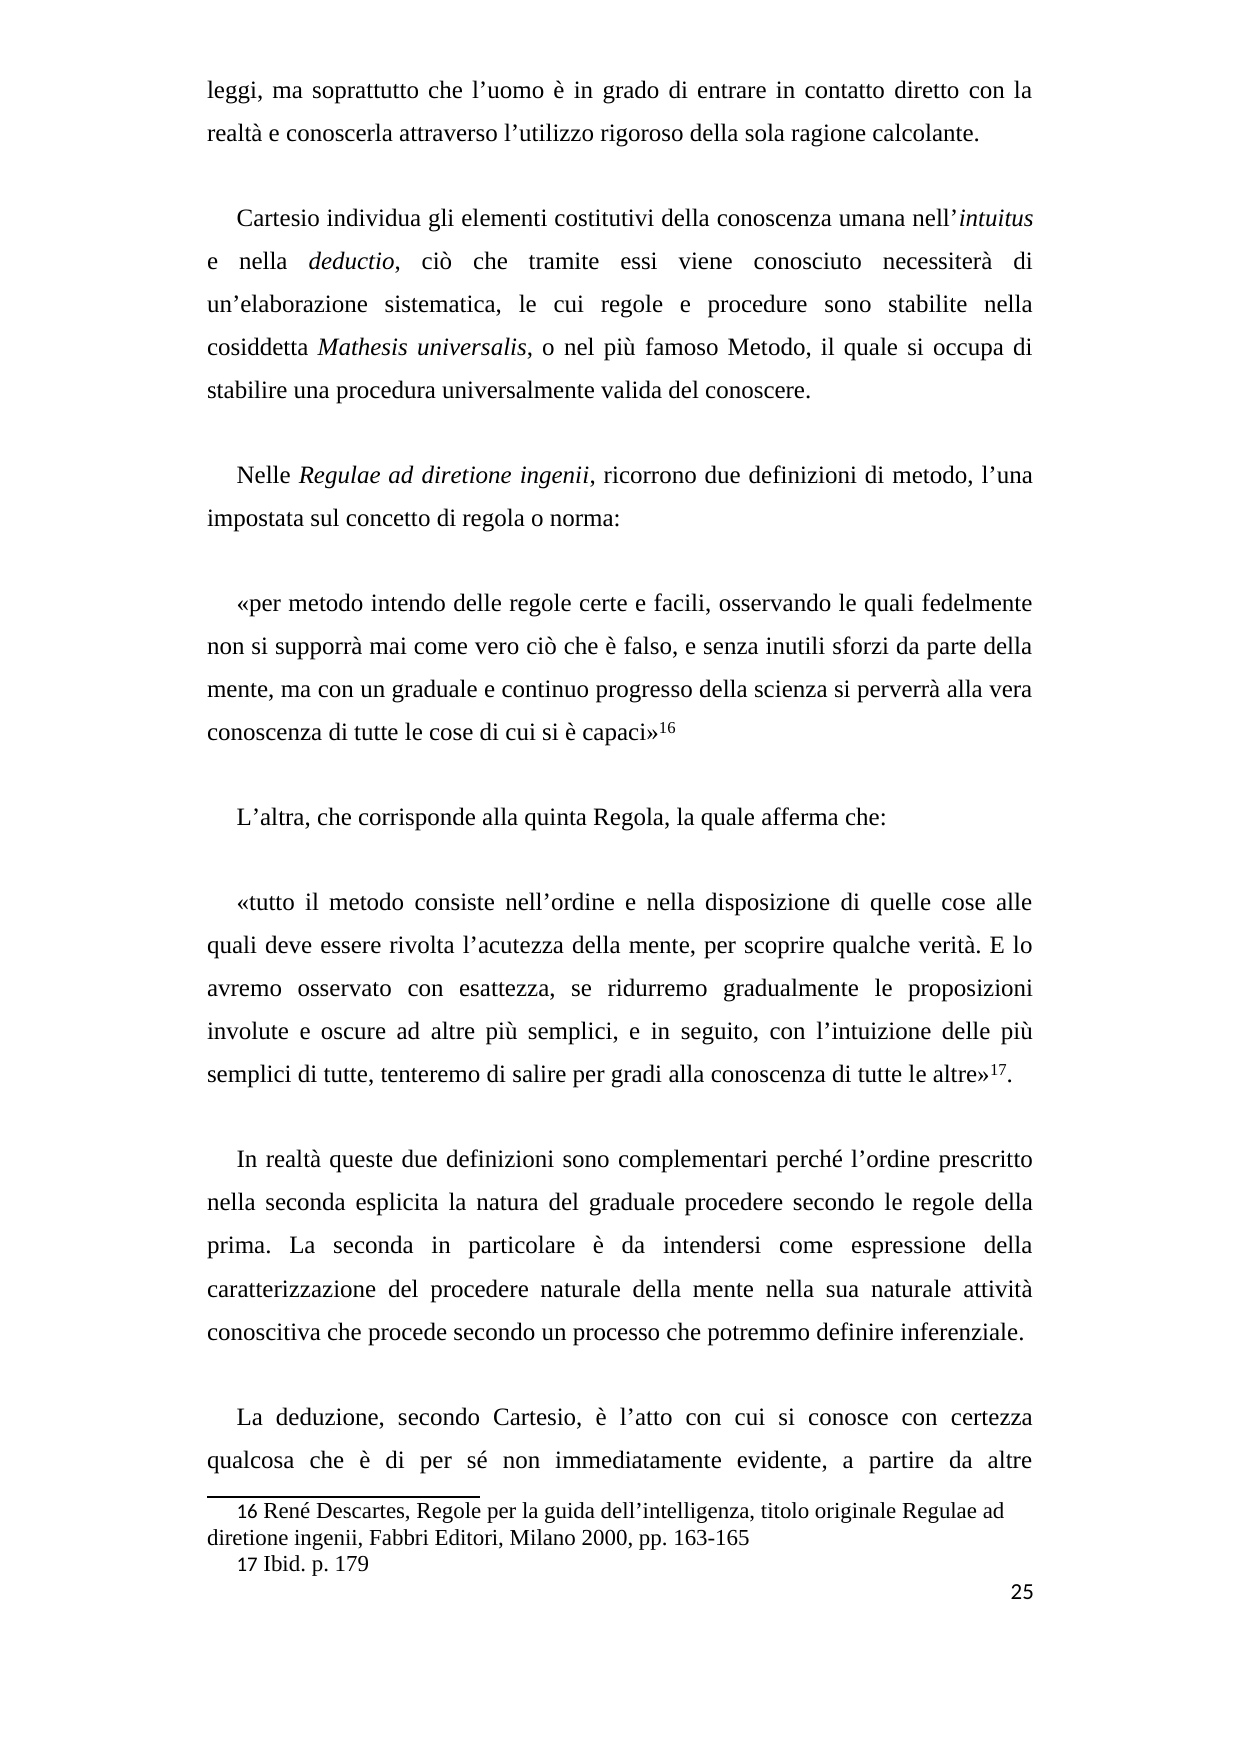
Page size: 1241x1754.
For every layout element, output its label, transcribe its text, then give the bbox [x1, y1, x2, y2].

text «per metodo intendo delle regole certe e facili, osservando le quali fedelmente non si supporrà mai come vero ciò che è falso, e senza inutili sforzi da parte della mente, ma con un graduale e continuo progresso della scienza si perverrà alla vera conoscenza di tutte le cose di cui si è capaci» [207, 588, 1033, 746]
text «tutto il metodo consiste nell’ordine e nella disposizione di quelle cose alle quali deve essere rivolta l’acutezza della mente, per scoprire qualche verità. E lo avremo osservato con esattezza, se ridurremo gradualmente le proposizioni involute e oscure ad altre più semplici, e in seguito, con l’intuizione delle più semplici di tutte, tenteremo di salire per gradi alla conoscenza di tutte le altre». [207, 887, 1033, 1088]
text Cartesio individua gli elementi costitutivi della conoscenza umana nell’intuitus e nella deductio, ciò che tramite essi viene conosciuto necessiterà di un’elaborazione sistematica, le cui regole e procedure sono stabilite nella cosiddetta Mathesis universalis, o nel più famoso Metodo, il quale si occupa di stabilire una procedura universalmente valida del conoscere. [207, 203, 1033, 404]
text L’altra, che corrisponde alla quinta Regola, la quale afferma che: [207, 802, 1033, 831]
text René Descartes, Regole per la guida dell’intelligenza, titolo originale Regulae ad diretione ingenii, Fabbri Editori, Milano 2000, pp. 163-165 [207, 1497, 1033, 1550]
text Nelle Regulae ad diretione ingenii, ricorrono due definizioni di metodo, l’una impostata sul concetto di regola o norma: [207, 460, 1033, 532]
text La deduzione, secondo Cartesio, è l’atto con cui si conosce con certezza qualcosa che è di per sé non immediatamente evidente, a partire da altre [207, 1402, 1033, 1473]
text leggi, ma soprattutto che l’uomo è in grado di entrare in contatto diretto con la realtà e conoscerla attraverso l’utilizzo rigoroso della sola ragione calcolante. [207, 75, 1033, 147]
text Ibid. p. 179 [207, 1550, 1033, 1577]
text In realtà queste due definizioni sono complementari perché l’ordine prescritto nella seconda esplicita la natura del graduale procedere secondo le regole della prima. La seconda in particolare è da intendersi come espressione della caratterizzazione del procedere naturale della mente nella sua naturale attività conoscitiva che procede secondo un processo che potremmo definire inferenziale. [207, 1144, 1033, 1346]
